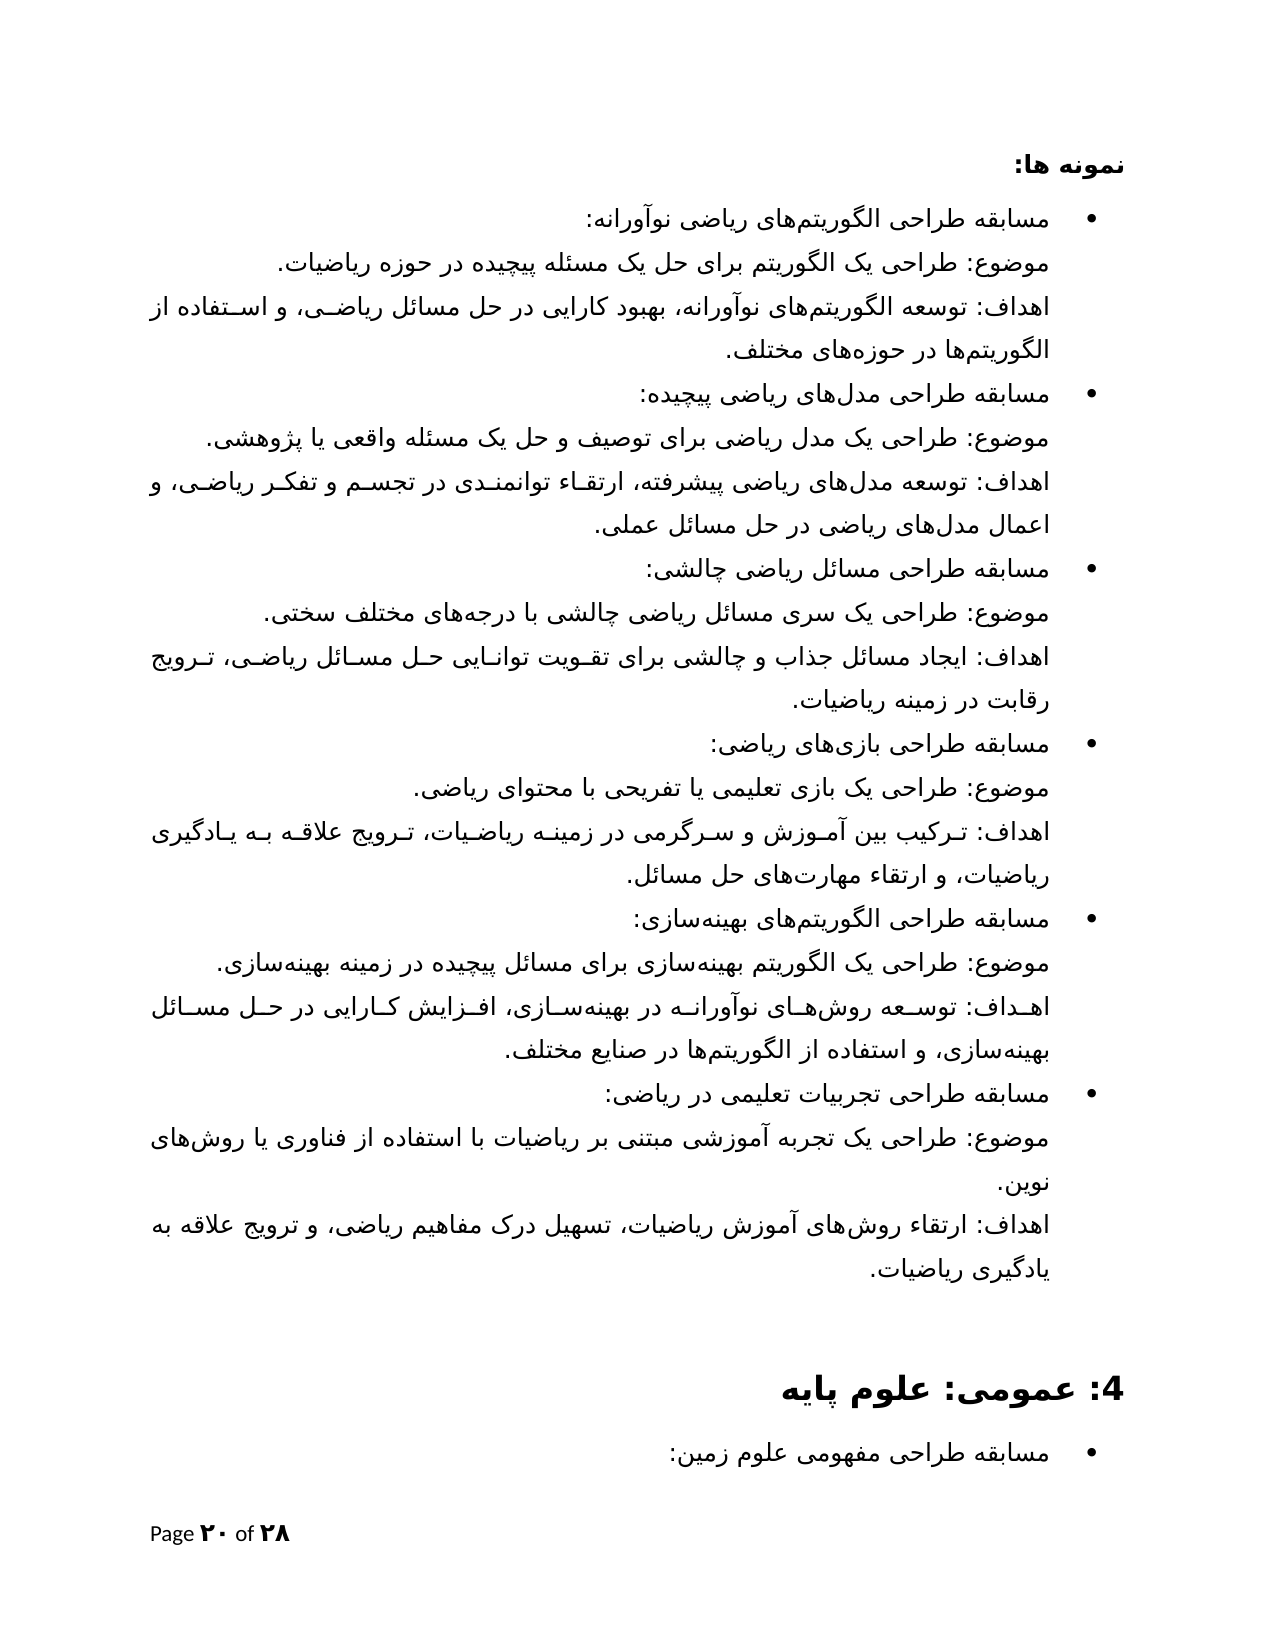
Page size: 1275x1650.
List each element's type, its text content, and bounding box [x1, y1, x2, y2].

list مسابقه طراحی مسائل ریاضی چالشی: [150, 554, 1087, 583]
list موضوع: طراحی یک سری مسائل ریاضی چالشی با درجه‌های مختلف سختی. [150, 598, 1050, 627]
list موضوع: طراحی یک تجربه آموزشی مبتنی بر ریاضیات با استفاده از فناوری یا روش‌های نوین. [150, 1123, 1050, 1196]
list موضوع: طراحی یک الگوریتم برای حل یک مسئله پیچیده در حوزه ریاضیات. [150, 248, 1050, 277]
list مسابقه طراحی الگوریتم‌های ریاضی نوآورانه: [150, 204, 1087, 233]
list اهداف: توسعه الگوریتم‌های نوآورانه، بهبود کارایی در حل مسائل ریاضی، و استفاده از الگوریتم‌ها در حوزه‌های مختلف. [150, 292, 1050, 364]
list اهداف: ایجاد مسائل جذاب و چالشی برای تقویت توانایی حل مسائل ریاضی، ترویج رقابت در زمینه ریاضیات. [150, 642, 1050, 714]
list اهداف: توسعه مدل‌های ریاضی پیشرفته، ارتقاء توانمندی در تجسم و تفکر ریاضی، و اعمال مدل‌های ریاضی در حل مسائل عملی. [150, 467, 1050, 539]
list مسابقه طراحی تجربیات تعلیمی در ریاضی: [150, 1079, 1087, 1108]
list اهداف: ارتقاء روش‌های آموزش ریاضیات، تسهیل درک مفاهیم ریاضی، و ترویج علاقه به یادگیری ریاضیات. [150, 1210, 1050, 1283]
list اهداف: ترکیب بین آموزش و سرگرمی در زمینه ریاضیات، ترویج علاقه به یادگیری ریاضیات، و ارتقاء مهارت‌های حل مسائل. [150, 817, 1050, 889]
text 4: عمومی: علوم پایه [150, 1370, 1125, 1409]
list موضوع: طراحی یک مدل ریاضی برای توصیف و حل یک مسئله واقعی یا پژوهشی. [150, 423, 1050, 452]
list مسابقه طراحی الگوریتم‌های بهینه‌سازی: [150, 904, 1087, 933]
list مسابقه طراحی مفهومی علوم زمین: [150, 1438, 1087, 1468]
text نمونه ها: [150, 150, 1125, 179]
list مسابقه طراحی بازی‌های ریاضی: [150, 729, 1087, 758]
list موضوع: طراحی یک بازی تعلیمی یا تفریحی با محتوای ریاضی. [150, 773, 1050, 802]
list اهداف: توسعه روش‌های نوآورانه در بهینه‌سازی، افزایش کارایی در حل مسائل بهینه‌سازی، و استفاده از الگوریتم‌ها در صنایع مختلف. [150, 992, 1050, 1064]
list موضوع: طراحی یک الگوریتم بهینه‌سازی برای مسائل پیچیده در زمینه بهینه‌سازی. [150, 948, 1050, 977]
list مسابقه طراحی مدل‌های ریاضی پیچیده: [150, 379, 1087, 408]
